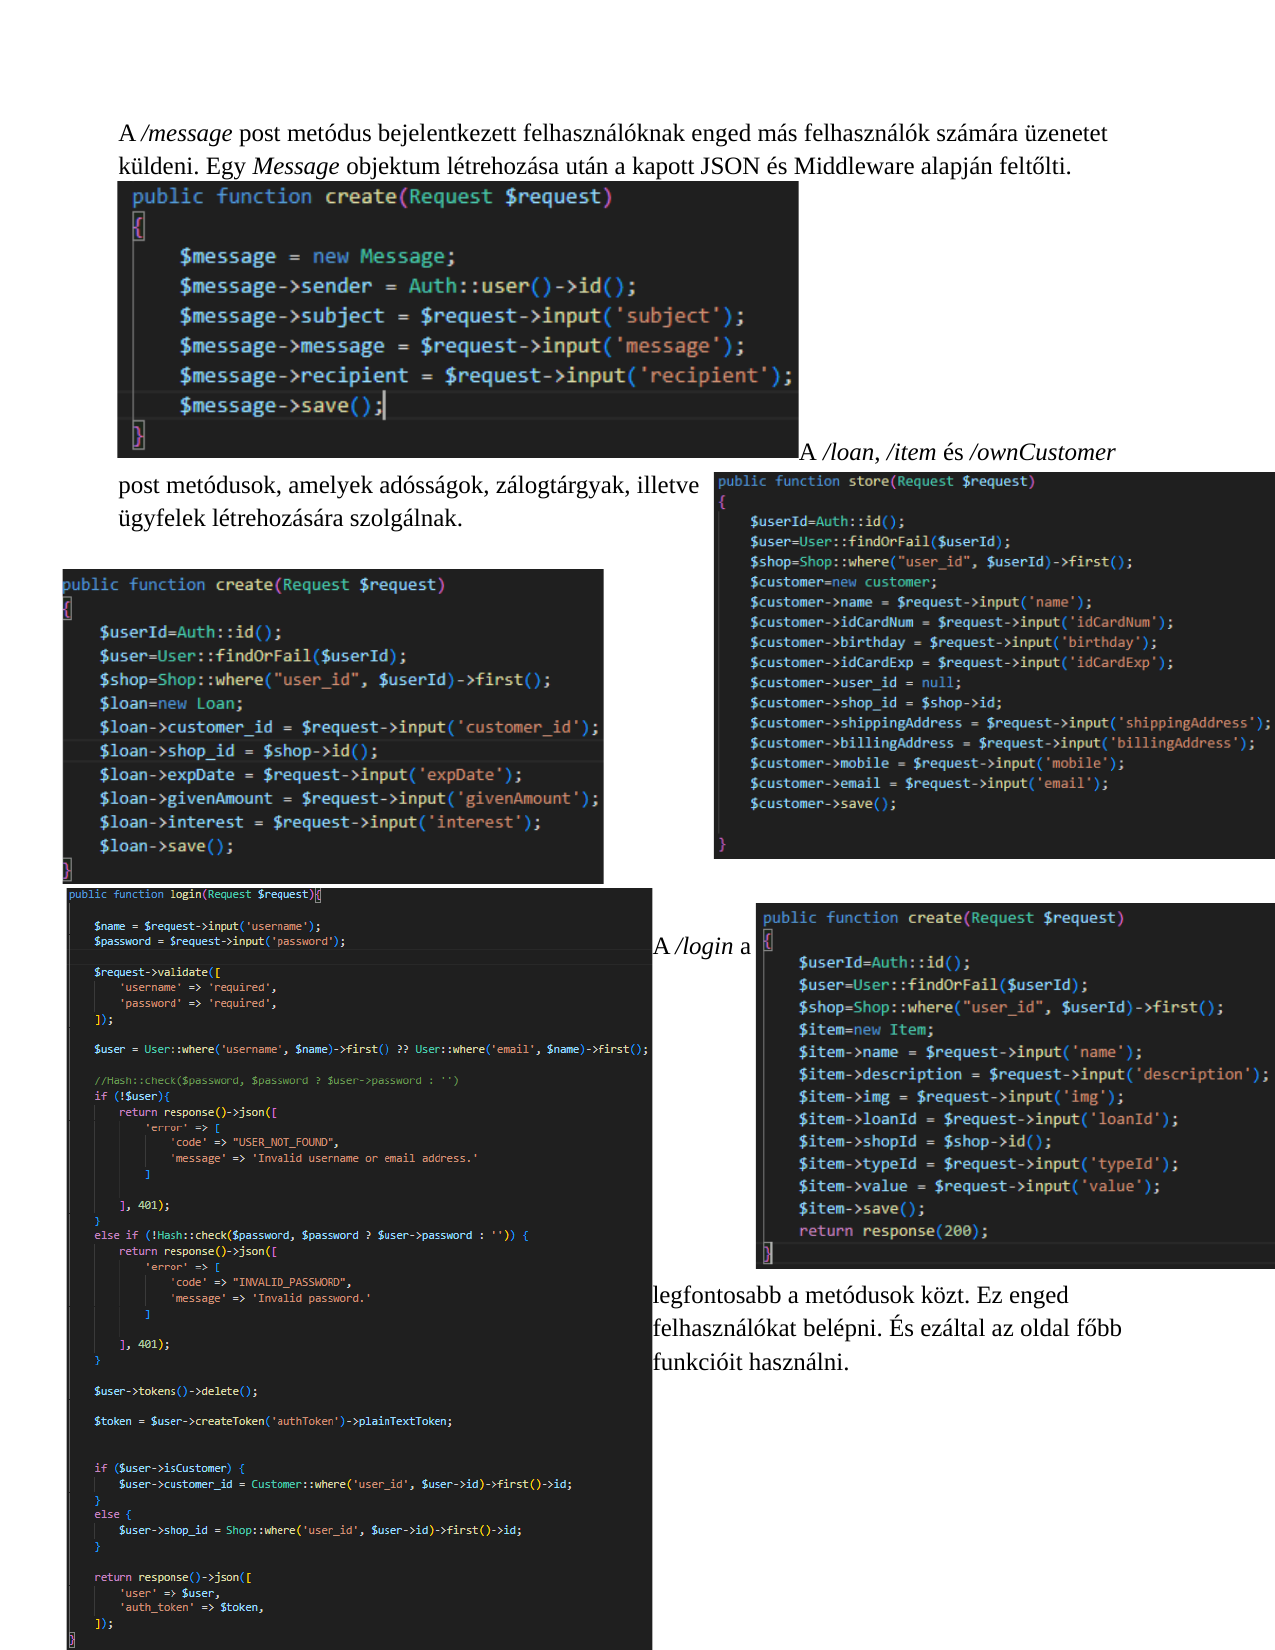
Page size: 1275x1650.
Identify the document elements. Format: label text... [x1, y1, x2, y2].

picture [755, 903, 1275, 1269]
text A /login a legfontosabb a metódusok közt. Ez enged felhasználókat belépni. És ezáltal az oldal főbb funkcióit használni. [653, 931, 1157, 1375]
picture [117, 181, 799, 458]
picture [62, 569, 604, 884]
text A /message post metódus bejelentkezett felhasználóknak enged más felhasználók számára üzenetet küldeni. Egy Message objektum létrehozása után a kapott JSON és Middleware alapján feltőlti. [118, 118, 1157, 180]
text A /loan, /item és /ownCustomer post metódusok, amelyek adósságok, zálogtárgyak, illetve ügyfelek létrehozására szolgálnak. [118, 437, 1157, 532]
picture [66, 888, 653, 1650]
picture [713, 472, 1275, 859]
